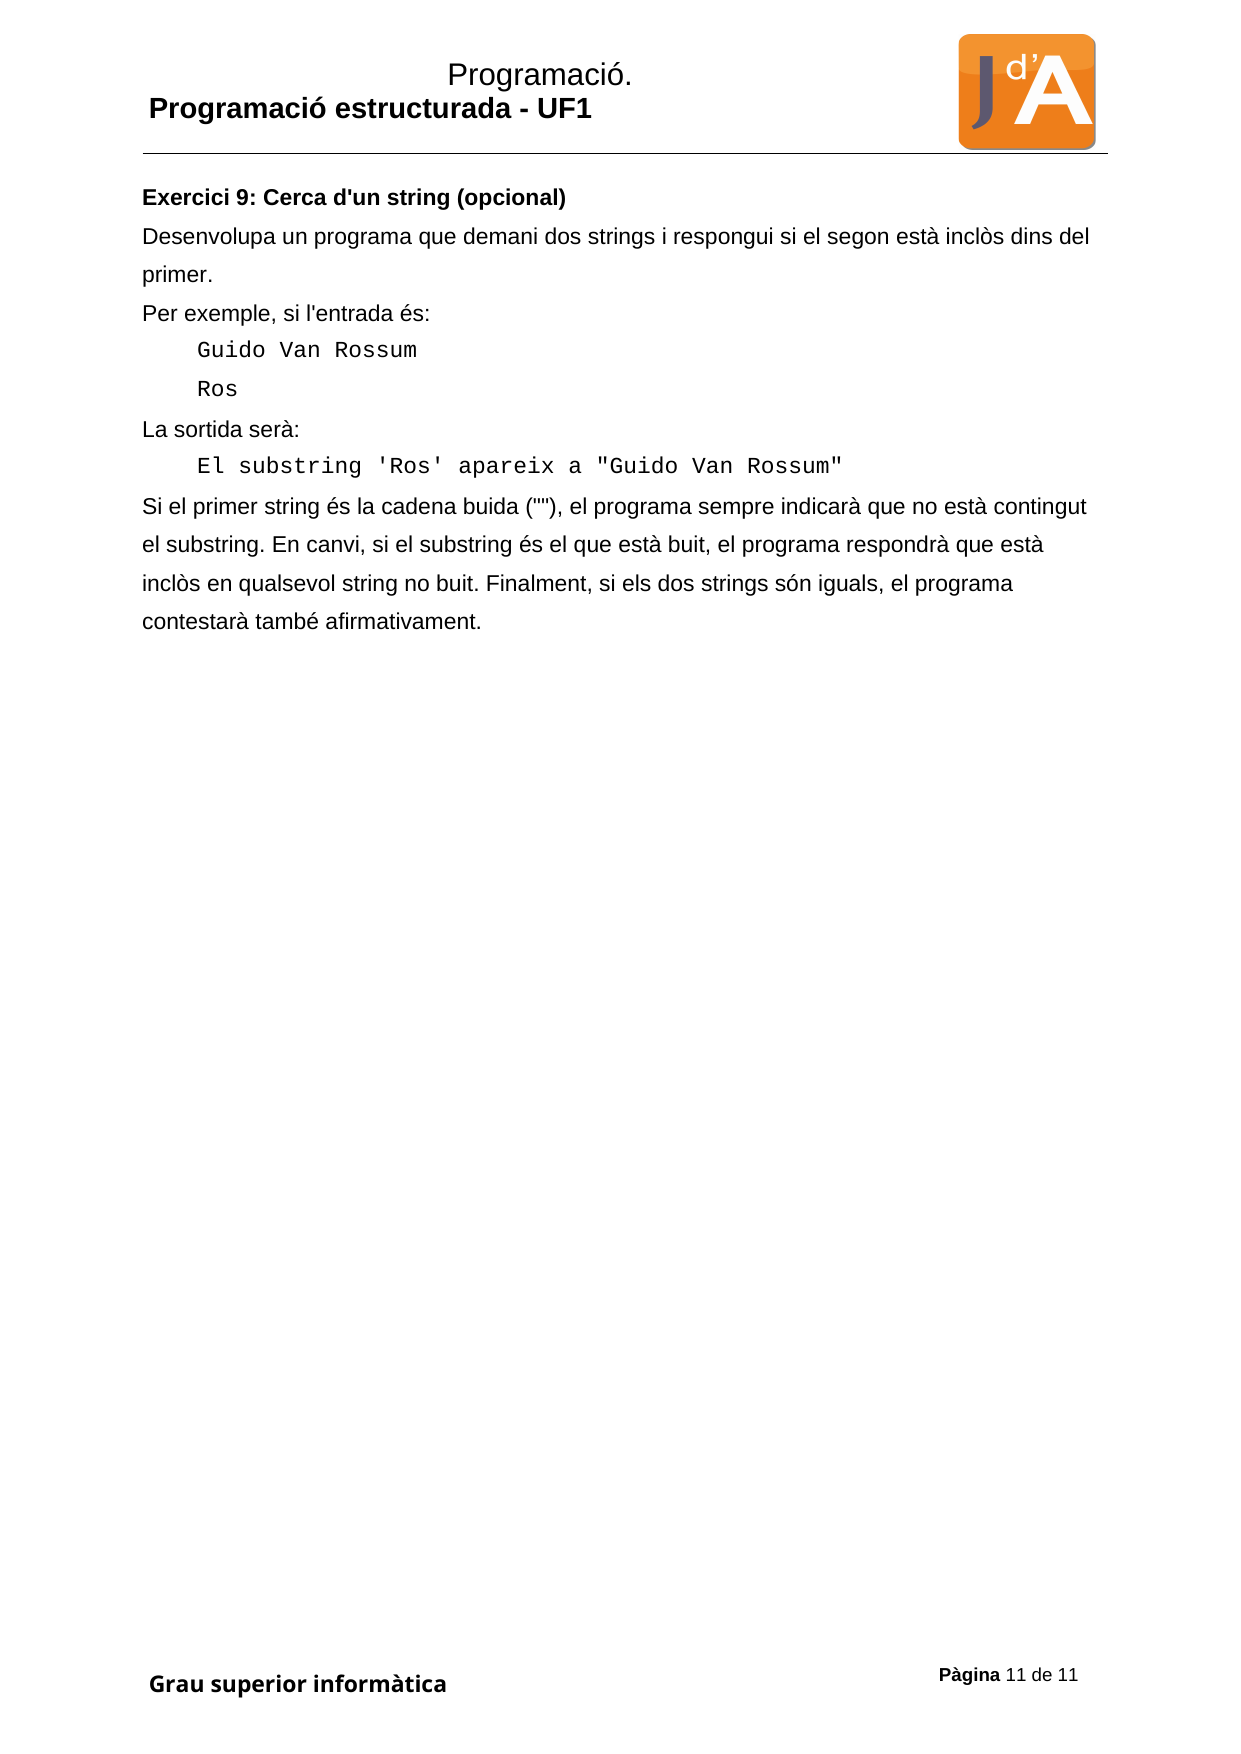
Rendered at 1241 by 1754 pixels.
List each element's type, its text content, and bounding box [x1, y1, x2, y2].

text Guido Van Rossum [142, 339, 1107, 365]
text Ros [142, 378, 1107, 403]
text Exercici 9: Cerca d'un string (opcional) [142, 185, 1107, 211]
text Si el primer string és la cadena buida (""), el programa sempre indicarà que no està contingut el substring. En canvi, si el substring és el que està buit, el programa respondrà que està inclòs en qualsevol string no buit. Finalment, si els dos strings són iguals, el programa contestarà també afirmativament. [142, 494, 1107, 635]
text El substring 'Ros' apareix a "Guido Van Rossum" [142, 455, 1107, 481]
text Per exemple, si l'entrada és: [142, 300, 1107, 326]
text Desenvolupa un programa que demani dos strings i respongui si el segon està inclòs dins del primer. [142, 223, 1107, 287]
picture [958, 34, 1096, 150]
text La sortida serà: [142, 416, 1107, 442]
